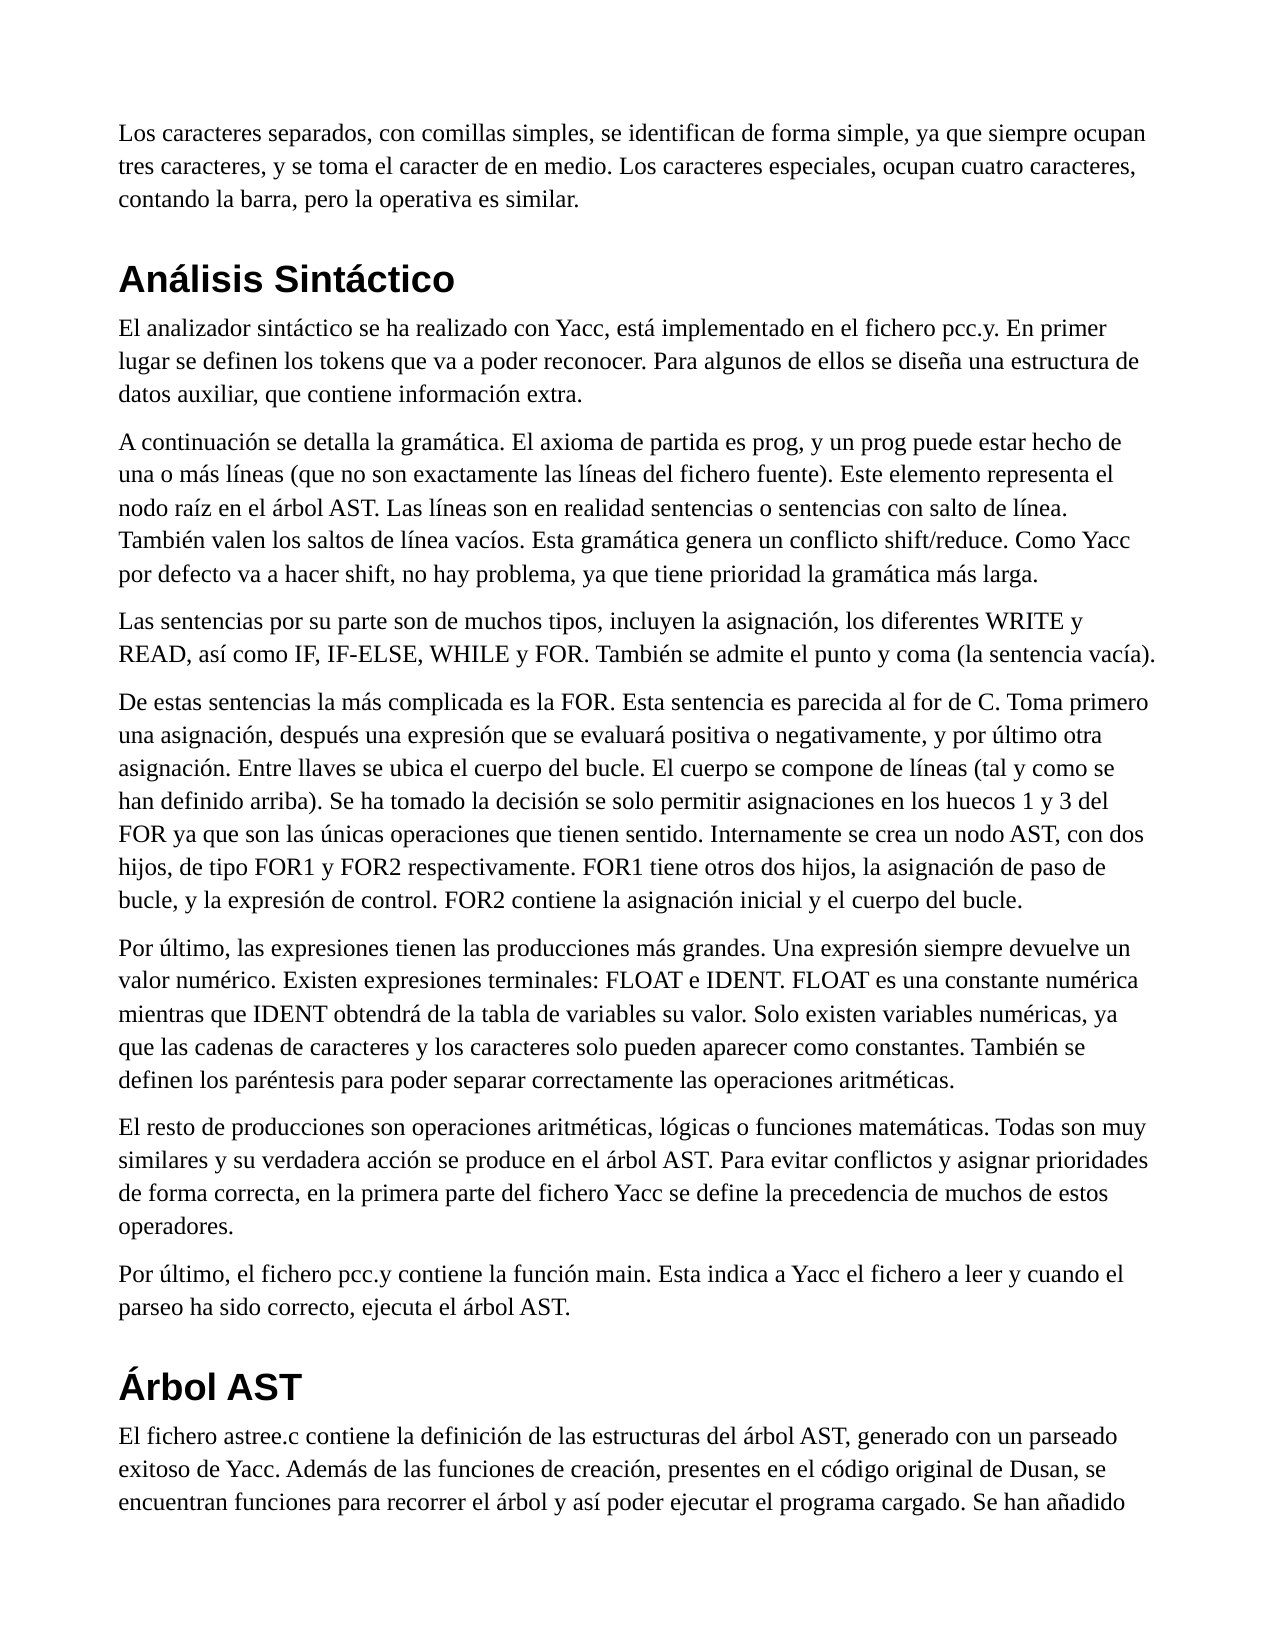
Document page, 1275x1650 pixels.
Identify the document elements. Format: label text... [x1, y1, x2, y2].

text El resto de producciones son operaciones aritméticas, lógicas o funciones matemáticas. Todas son muy similares y su verdadera acción se produce en el árbol AST. Para evitar conflictos y asignar prioridades de forma correcta, en la primera parte del fichero Yacc se define la precedencia de muchos de estos operadores. [118, 1112, 1157, 1240]
text Las sentencias por su parte son de muchos tipos, incluyen la asignación, los diferentes WRITE y READ, así como IF, IF-ELSE, WHILE y FOR. También se admite el punto y coma (la sentencia vacía). [118, 606, 1157, 668]
text Los caracteres separados, con comillas simples, se identifican de forma simple, ya que siempre ocupan tres caracteres, y se toma el caracter de en medio. Los caracteres especiales, ocupan cuatro caracteres, contando la barra, pero la operativa es similar. [118, 118, 1157, 213]
text Por último, el fichero pcc.y contiene la función main. Esta indica a Yacc el fichero a leer y cuando el parseo ha sido correcto, ejecuta el árbol AST. [118, 1259, 1157, 1321]
text El fichero astree.c contiene la definición de las estructuras del árbol AST, generado con un parseado exitoso de Yacc. Además de las funciones de creación, presentes en el código original de Dusan, se encuentran funciones para recorrer el árbol y así poder ejecutar el programa cargado. Se han añadido [118, 1421, 1157, 1516]
text Por último, las expresiones tienen las producciones más grandes. Una expresión siempre devuelve un valor numérico. Existen expresiones terminales: FLOAT e IDENT. FLOAT es una constante numérica mientras que IDENT obtendrá de la tabla de variables su valor. Solo existen variables numéricas, ya que las cadenas de caracteres y los caracteres solo pueden aparecer como constantes. También se definen los paréntesis para poder separar correctamente las operaciones aritméticas. [118, 933, 1157, 1093]
text De estas sentencias la más complicada es la FOR. Esta sentencia es parecida al for de C. Toma primero una asignación, después una expresión que se evaluará positiva o negativamente, y por último otra asignación. Entre llaves se ubica el cuerpo del bucle. El cuerpo se compone de líneas (tal y como se han definido arriba). Se ha tomado la decisión se solo permitir asignaciones en los huecos 1 y 3 del FOR ya que son las únicas operaciones que tienen sentido. Internamente se crea un nodo AST, con dos hijos, de tipo FOR1 y FOR2 respectivamente. FOR1 tiene otros dos hijos, la asignación de paso de bucle, y la expresión de control. FOR2 contiene la asignación inicial y el cuerpo del bucle. [118, 687, 1157, 914]
text A continuación se detalla la gramática. El axioma de partida es prog, y un prog puede estar hecho de una o más líneas (que no son exactamente las líneas del fichero fuente). Este elemento representa el nodo raíz en el árbol AST. Las líneas son en realidad sentencias o sentencias con salto de línea. También valen los saltos de línea vacíos. Esta gramática genera un conflicto shift/reduce. Como Yacc por defecto va a hacer shift, no hay problema, ya que tiene prioridad la gramática más larga. [118, 427, 1157, 587]
subtitle Análisis Sintáctico [118, 257, 1157, 300]
text El analizador sintáctico se ha realizado con Yacc, está implementado en el fichero pcc.y. En primer lugar se definen los tokens que va a poder reconocer. Para algunos de ellos se diseña una estructura de datos auxiliar, que contiene información extra. [118, 313, 1157, 408]
subtitle Árbol AST [118, 1364, 1157, 1408]
